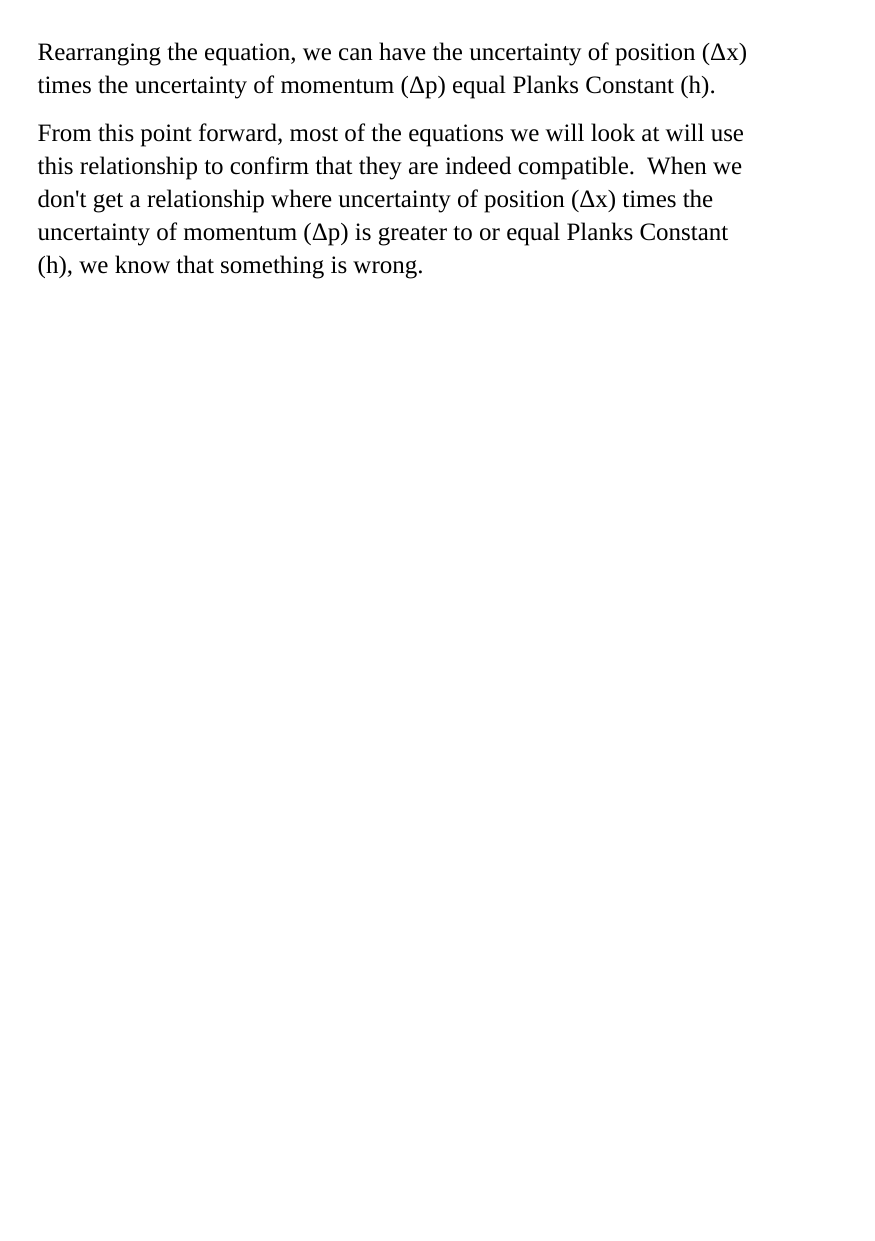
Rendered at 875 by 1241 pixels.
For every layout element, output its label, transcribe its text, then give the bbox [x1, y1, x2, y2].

text Rearranging the equation, we can have the uncertainty of position (Δx) times the uncertainty of momentum (Δp) equal Planks Constant (h). [37, 37, 762, 99]
text From this point forward, most of the equations we will look at will use this relationship to confirm that they are indeed compatible. When we don't get a relationship where uncertainty of position (Δx) times the uncertainty of momentum (Δp) is greater to or equal Planks Constant (h), we know that something is wrong. [37, 118, 762, 279]
